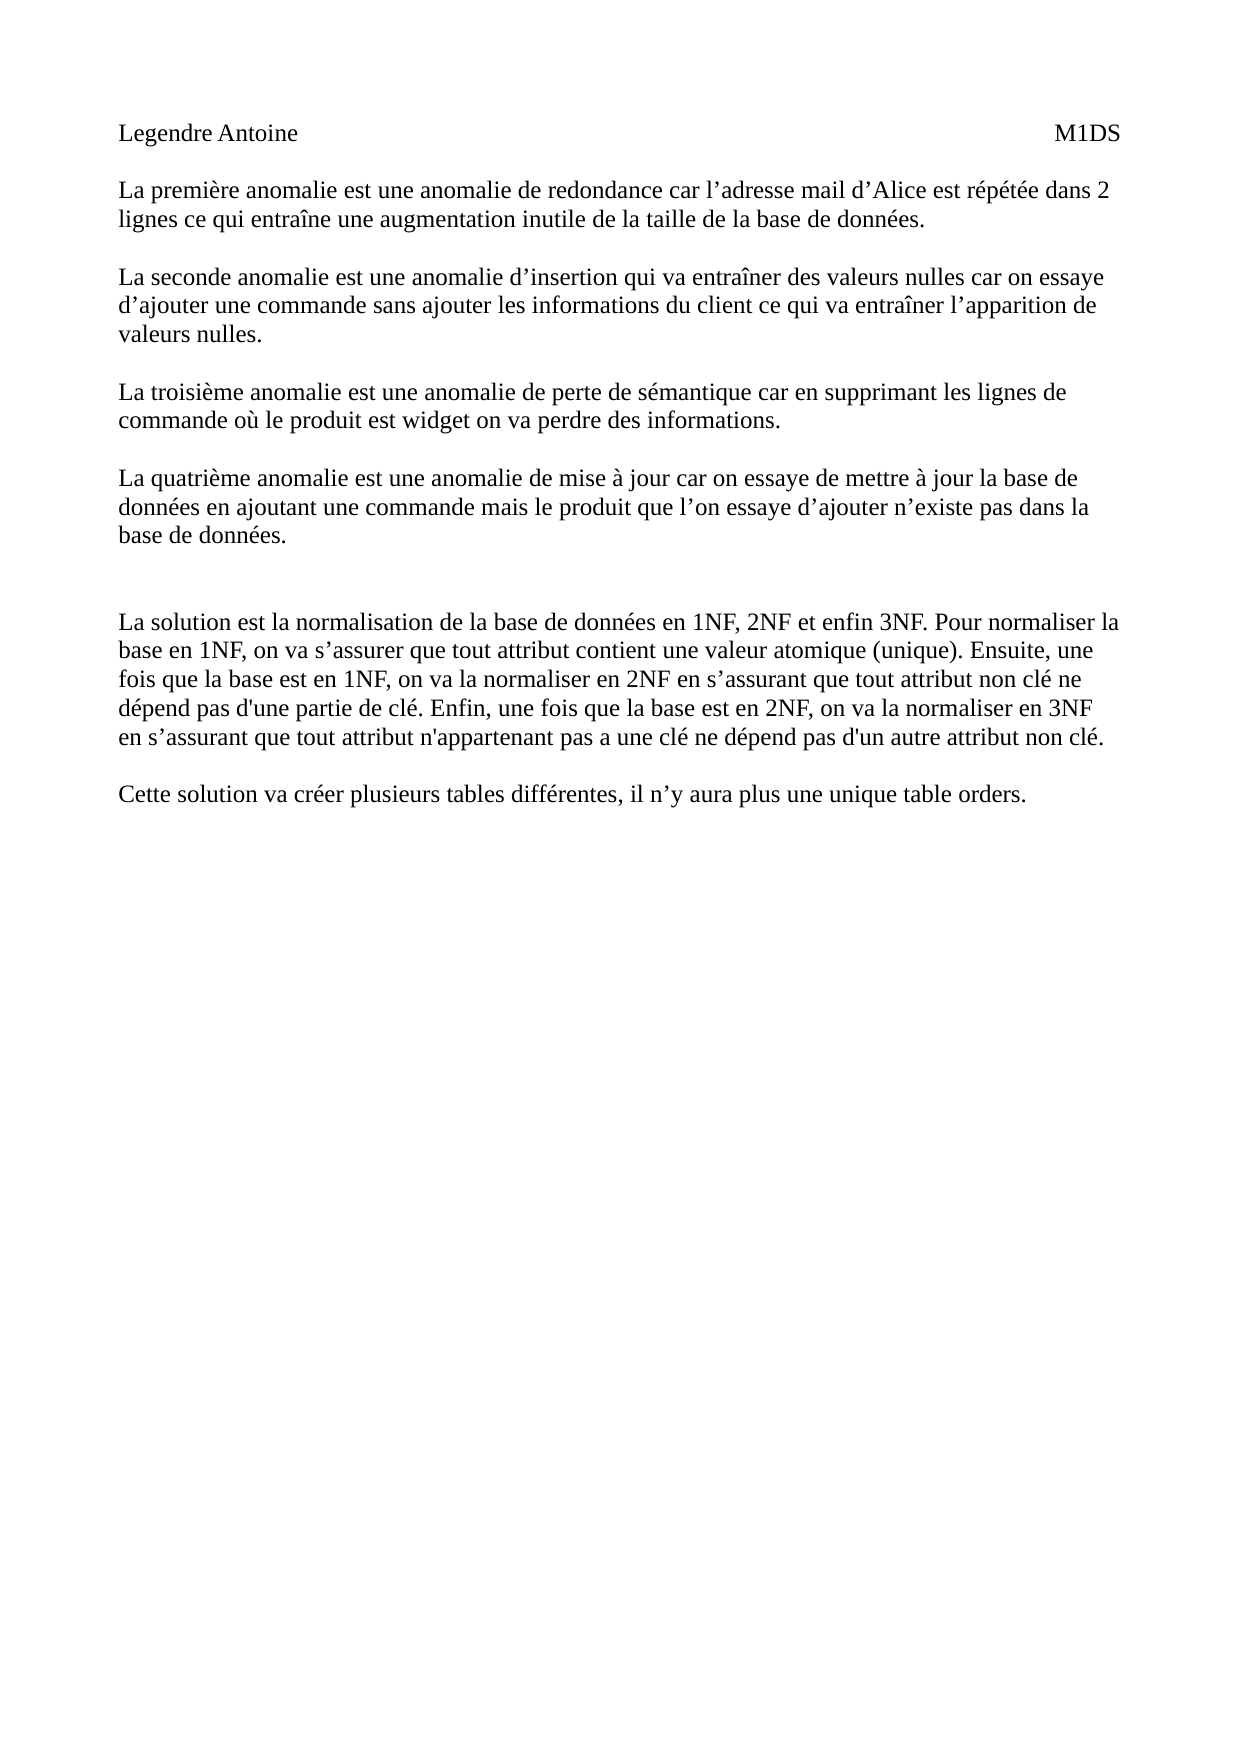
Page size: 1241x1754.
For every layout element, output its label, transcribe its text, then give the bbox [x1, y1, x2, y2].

text La troisième anomalie est une anomalie de perte de sémantique car en supprimant les lignes de commande où le produit est widget on va perdre des informations. [118, 377, 1122, 434]
text Cette solution va créer plusieurs tables différentes, il n’y aura plus une unique table orders. [118, 779, 1122, 808]
text La première anomalie est une anomalie de redondance car l’adresse mail d’Alice est répétée dans 2 lignes ce qui entraîne une augmentation inutile de la taille de la base de données. [118, 176, 1122, 233]
text Legendre Antoine M1DS [118, 118, 1122, 147]
text La solution est la normalisation de la base de données en 1NF, 2NF et enfin 3NF. Pour normaliser la base en 1NF, on va s’assurer que tout attribut contient une valeur atomique (unique). Ensuite, une fois que la base est en 1NF, on va la normaliser en 2NF en s’assurant que tout attribut non clé ne dépend pas d'une partie de clé. Enfin, une fois que la base est en 2NF, on va la normaliser en 3NF en s’assurant que tout attribut n'appartenant pas a une clé ne dépend pas d'un autre attribut non clé. [118, 607, 1122, 751]
text base de données. [118, 521, 1122, 549]
text La seconde anomalie est une anomalie d’insertion qui va entraîner des valeurs nulles car on essaye d’ajouter une commande sans ajouter les informations du client ce qui va entraîner l’apparition de valeurs nulles. [118, 262, 1122, 348]
text La quatrième anomalie est une anomalie de mise à jour car on essaye de mettre à jour la base de données en ajoutant une commande mais le produit que l’on essaye d’ajouter n’existe pas dans la [118, 463, 1122, 521]
